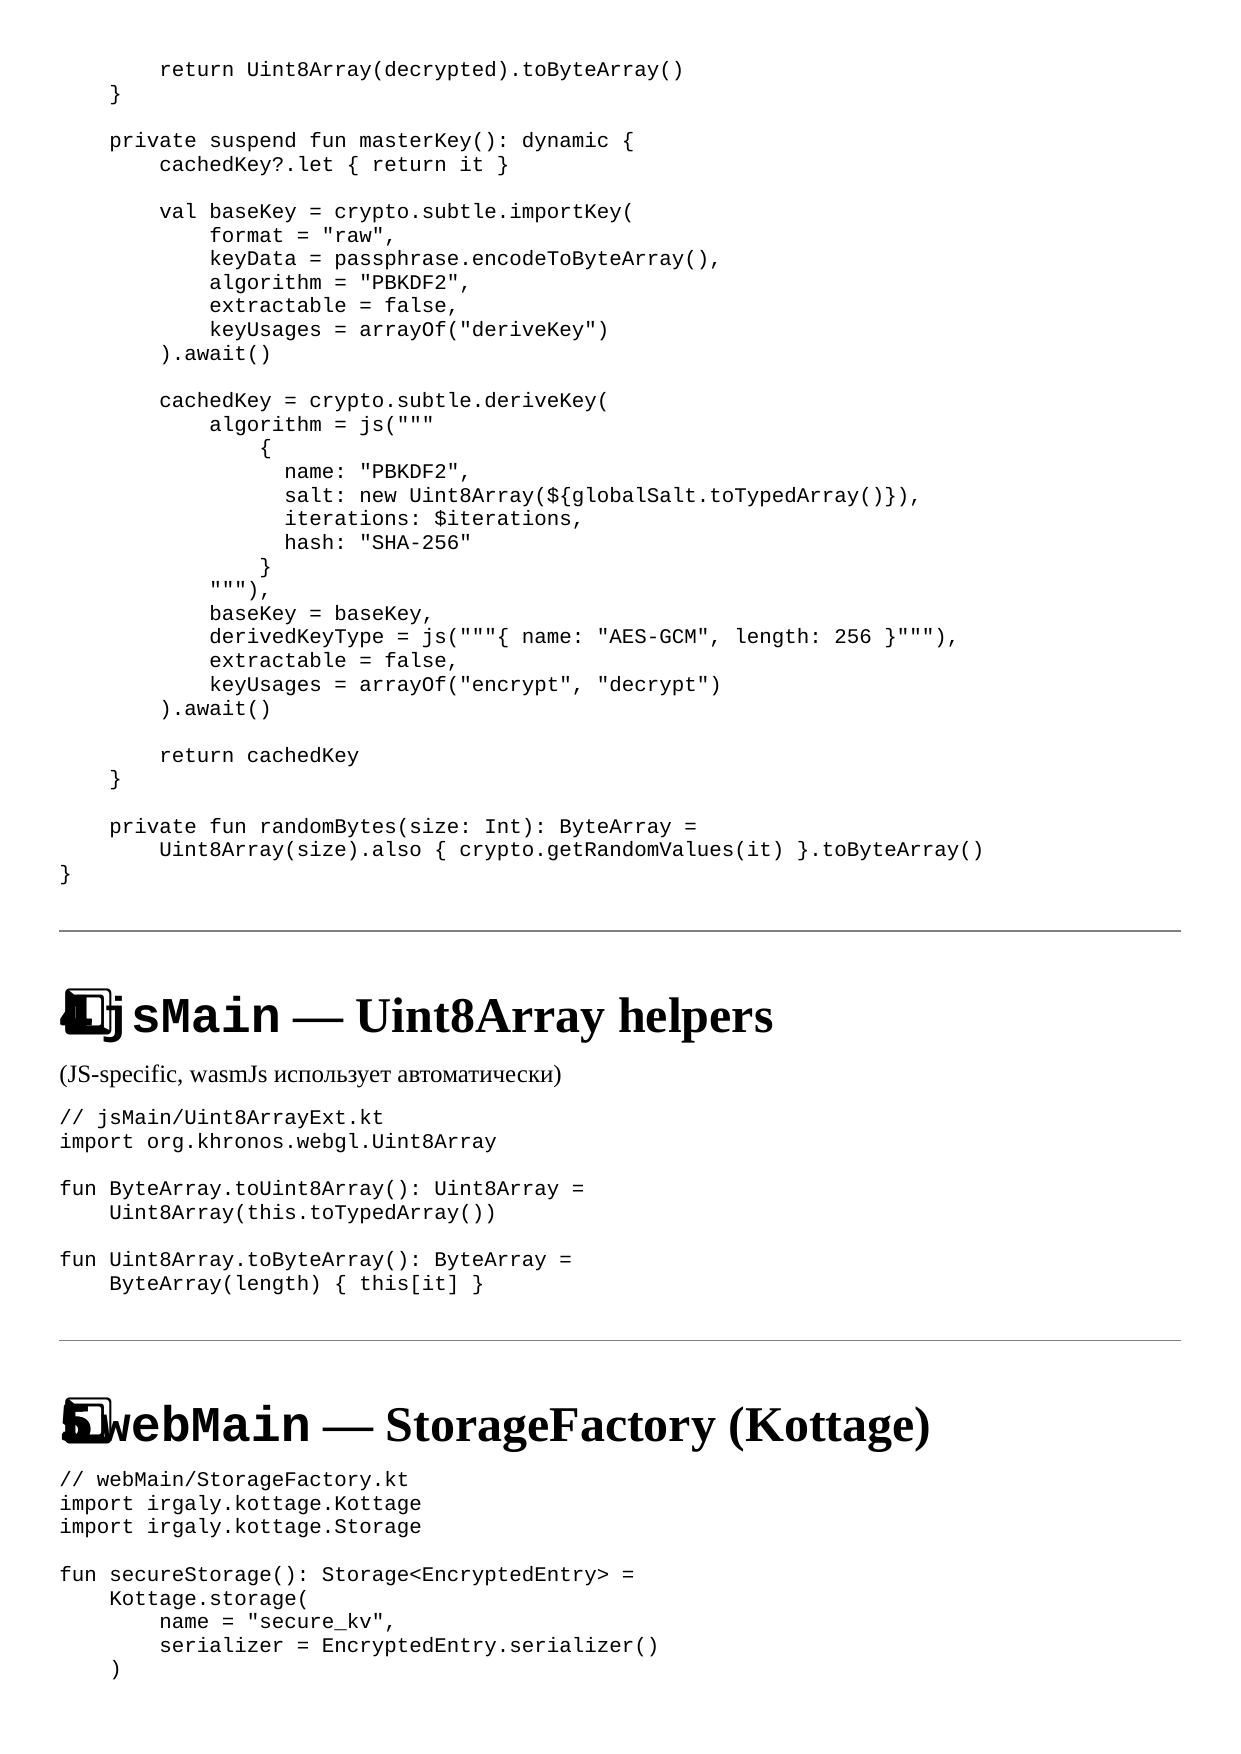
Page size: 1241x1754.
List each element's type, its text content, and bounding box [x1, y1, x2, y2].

text ).await() [59, 343, 1181, 366]
text keyData = passphrase.encodeToByteArray(), [59, 248, 1181, 272]
text } [59, 863, 1181, 887]
text // jsMain/Uint8ArrayExt.kt [59, 1107, 1181, 1131]
text algorithm = js(""" [59, 414, 1181, 437]
text ByteArray(length) { this[it] } [59, 1273, 1181, 1296]
text keyUsages = arrayOf("encrypt", "decrypt") [59, 674, 1181, 697]
text private fun randomBytes(size: Int): ByteArray = [59, 816, 1181, 839]
text name: "PBKDF2", [59, 461, 1181, 485]
text cachedKey = crypto.subtle.deriveKey( [59, 390, 1181, 414]
text return cachedKey [59, 745, 1181, 768]
text val baseKey = crypto.subtle.importKey( [59, 201, 1181, 224]
text fun secureStorage(): Storage<EncryptedEntry> = [59, 1564, 1181, 1587]
text salt: new Uint8Array(${globalSalt.toTypedArray()}), [59, 485, 1181, 508]
text derivedKeyType = js("""{ name: "AES-GCM", length: 256 }"""), [59, 627, 1181, 650]
text extractable = false, [59, 296, 1181, 319]
text name = "secure_kv", [59, 1611, 1181, 1635]
text extractable = false, [59, 650, 1181, 674]
text ).await() [59, 697, 1181, 721]
text import irgaly.kottage.Kottage [59, 1493, 1181, 1517]
text ) [59, 1658, 1181, 1682]
text hash: "SHA-256" [59, 532, 1181, 556]
text baseKey = baseKey, [59, 603, 1181, 627]
text // webMain/StorageFactory.kt [59, 1469, 1181, 1493]
text } [59, 556, 1181, 579]
text fun Uint8Array.toByteArray(): ByteArray = [59, 1249, 1181, 1273]
text """), [59, 579, 1181, 603]
text Uint8Array(this.toTypedArray()) [59, 1202, 1181, 1225]
text Uint8Array(size).also { crypto.getRandomValues(it) }.toByteArray() [59, 839, 1181, 863]
text algorithm = "PBKDF2", [59, 272, 1181, 296]
text private suspend fun masterKey(): dynamic { [59, 130, 1181, 154]
text format = "raw", [59, 224, 1181, 248]
text keyUsages = arrayOf("deriveKey") [59, 319, 1181, 343]
text import org.khronos.webgl.Uint8Array [59, 1131, 1181, 1154]
subtitle 4️⃣ jsMain — Uint8Array helpers [59, 985, 1181, 1047]
text { [59, 437, 1181, 461]
text return Uint8Array(decrypted).toByteArray() [59, 59, 1181, 83]
text } [59, 83, 1181, 106]
subtitle 5️⃣ webMain — StorageFactory (Kottage) [59, 1395, 1181, 1457]
text } [59, 768, 1181, 792]
text import irgaly.kottage.Storage [59, 1517, 1181, 1540]
text cachedKey?.let { return it } [59, 154, 1181, 177]
text Kottage.storage( [59, 1587, 1181, 1611]
text iterations: $iterations, [59, 508, 1181, 532]
text fun ByteArray.toUint8Array(): Uint8Array = [59, 1178, 1181, 1202]
text (JS-specific, wasmJs использует автоматически) [59, 1059, 1181, 1088]
text serializer = EncryptedEntry.serializer() [59, 1635, 1181, 1658]
